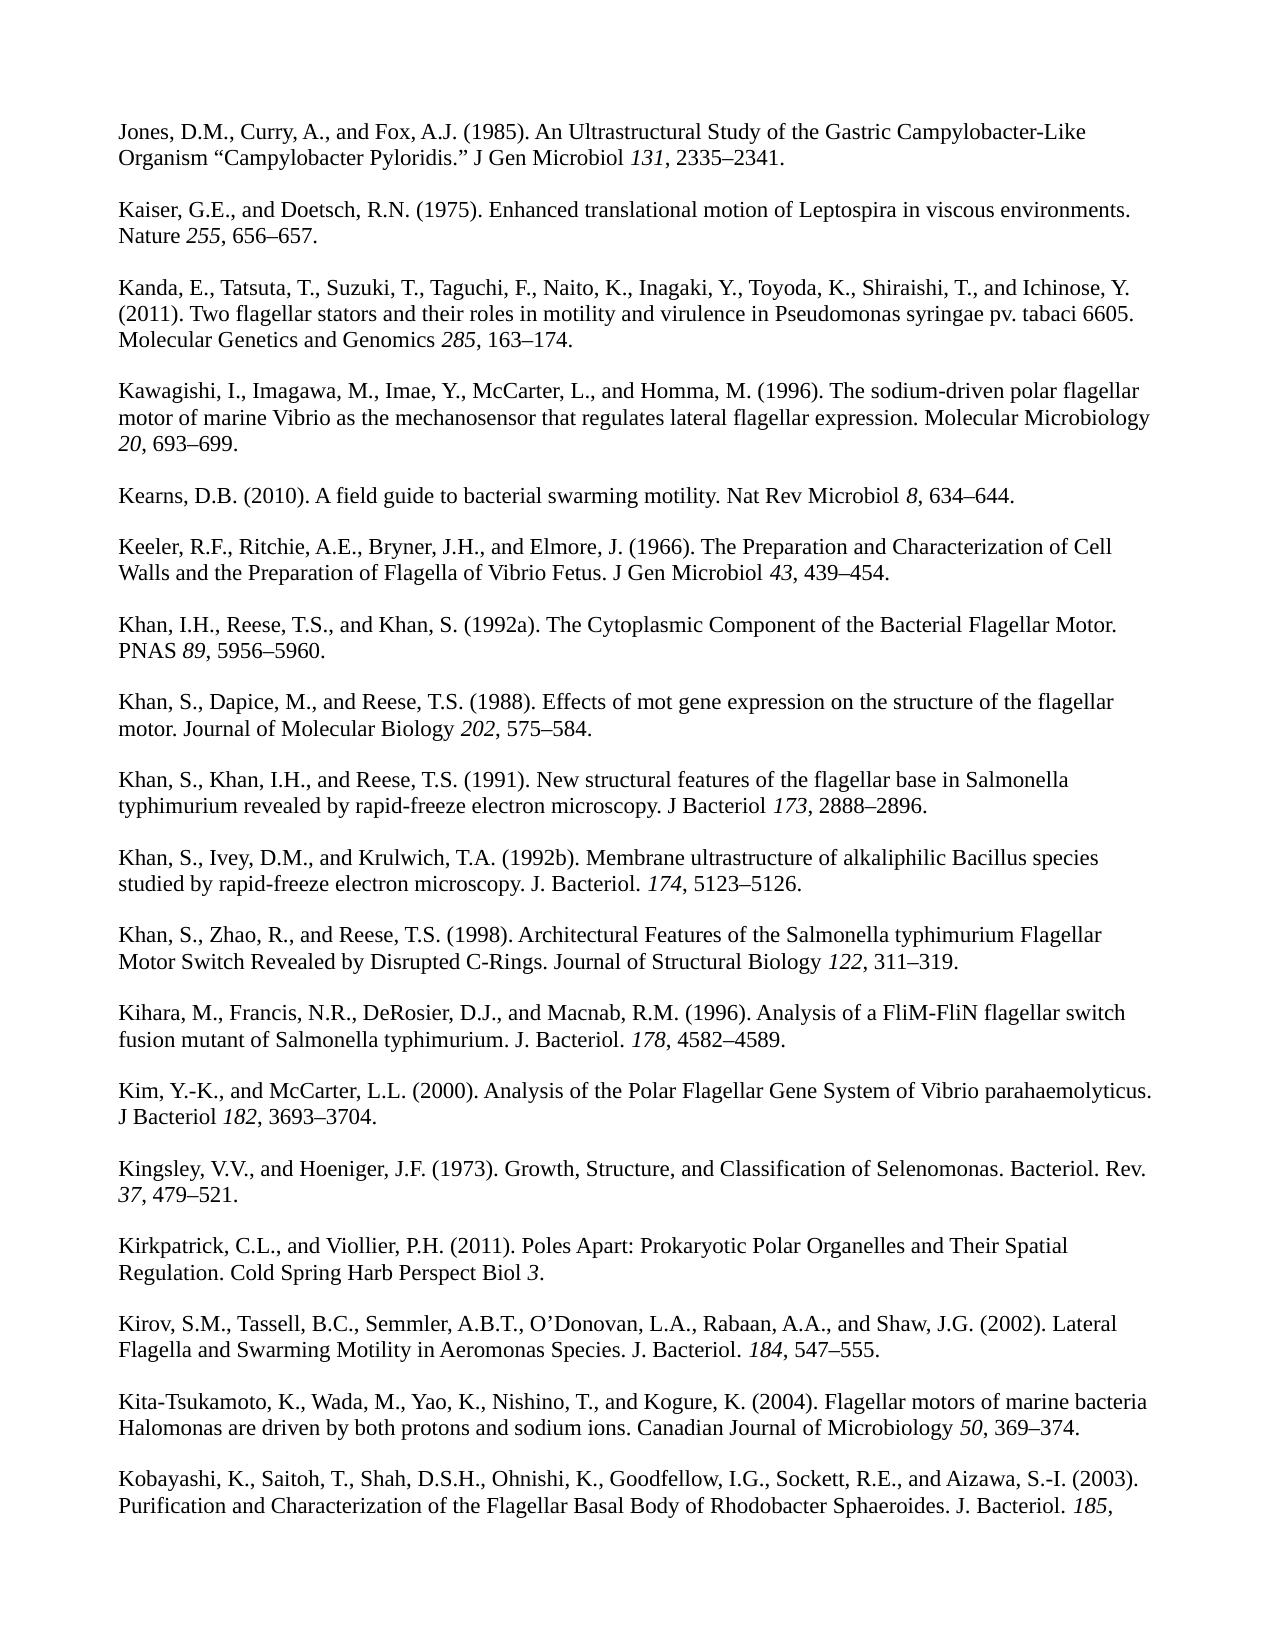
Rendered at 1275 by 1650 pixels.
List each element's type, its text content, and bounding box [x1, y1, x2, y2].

text Kobayashi, K., Saitoh, T., Shah, D.S.H., Ohnishi, K., Goodfellow, I.G., Sockett, R.E., and Aizawa, S.-I. (2003). Purification and Characterization of the Flagellar Basal Body of Rhodobacter Sphaeroides. J. Bacteriol. 185, [118, 1466, 1157, 1518]
text Khan, S., Khan, I.H., and Reese, T.S. (1991). New structural features of the flagellar base in Salmonella typhimurium revealed by rapid-freeze electron microscopy. J Bacteriol 173, 2888–2896. [118, 766, 1157, 819]
text Khan, S., Zhao, R., and Reese, T.S. (1998). Architectural Features of the Salmonella typhimurium Flagellar Motor Switch Revealed by Disrupted C-Rings. Journal of Structural Biology 122, 311–319. [118, 922, 1157, 974]
text Keeler, R.F., Ritchie, A.E., Bryner, J.H., and Elmore, J. (1966). The Preparation and Characterization of Cell Walls and the Preparation of Flagella of Vibrio Fetus. J Gen Microbiol 43, 439–454. [118, 533, 1157, 586]
text Kirov, S.M., Tassell, B.C., Semmler, A.B.T., O’Donovan, L.A., Rabaan, A.A., and Shaw, J.G. (2002). Lateral Flagella and Swarming Motility in Aeromonas Species. J. Bacteriol. 184, 547–555. [118, 1310, 1157, 1363]
text Kawagishi, I., Imagawa, M., Imae, Y., McCarter, L., and Homma, M. (1996). The sodium-driven polar flagellar motor of marine Vibrio as the mechanosensor that regulates lateral flagellar expression. Molecular Microbiology 20, 693–699. [118, 378, 1157, 457]
text Kingsley, V.V., and Hoeniger, J.F. (1973). Growth, Structure, and Classification of Selenomonas. Bacteriol. Rev. 37, 479–521. [118, 1155, 1157, 1207]
text Jones, D.M., Curry, A., and Fox, A.J. (1985). An Ultrastructural Study of the Gastric Campylobacter-Like Organism “Campylobacter Pyloridis.” J Gen Microbiol 131, 2335–2341. [118, 118, 1157, 171]
text Khan, I.H., Reese, T.S., and Khan, S. (1992a). The Cytoplasmic Component of the Bacterial Flagellar Motor. PNAS 89, 5956–5960. [118, 611, 1157, 663]
text Kaiser, G.E., and Doetsch, R.N. (1975). Enhanced translational motion of Leptospira in viscous environments. Nature 255, 656–657. [118, 196, 1157, 248]
text Khan, S., Ivey, D.M., and Krulwich, T.A. (1992b). Membrane ultrastructure of alkaliphilic Bacillus species studied by rapid-freeze electron microscopy. J. Bacteriol. 174, 5123–5126. [118, 844, 1157, 897]
text Kearns, D.B. (2010). A field guide to bacterial swarming motility. Nat Rev Microbiol 8, 634–644. [118, 482, 1157, 508]
text Khan, S., Dapice, M., and Reese, T.S. (1988). Effects of mot gene expression on the structure of the flagellar motor. Journal of Molecular Biology 202, 575–584. [118, 688, 1157, 741]
text Kirkpatrick, C.L., and Viollier, P.H. (2011). Poles Apart: Prokaryotic Polar Organelles and Their Spatial Regulation. Cold Spring Harb Perspect Biol 3. [118, 1232, 1157, 1285]
text Kihara, M., Francis, N.R., DeRosier, D.J., and Macnab, R.M. (1996). Analysis of a FliM-FliN flagellar switch fusion mutant of Salmonella typhimurium. J. Bacteriol. 178, 4582–4589. [118, 999, 1157, 1052]
text Kita-Tsukamoto, K., Wada, M., Yao, K., Nishino, T., and Kogure, K. (2004). Flagellar motors of marine bacteria Halomonas are driven by both protons and sodium ions. Canadian Journal of Microbiology 50, 369–374. [118, 1388, 1157, 1441]
text Kim, Y.-K., and McCarter, L.L. (2000). Analysis of the Polar Flagellar Gene System of Vibrio parahaemolyticus. J Bacteriol 182, 3693–3704. [118, 1077, 1157, 1130]
text Kanda, E., Tatsuta, T., Suzuki, T., Taguchi, F., Naito, K., Inagaki, Y., Toyoda, K., Shiraishi, T., and Ichinose, Y. (2011). Two flagellar stators and their roles in motility and virulence in Pseudomonas syringae pv. tabaci 6605. Molecular Genetics and Genomics 285, 163–174. [118, 273, 1157, 353]
